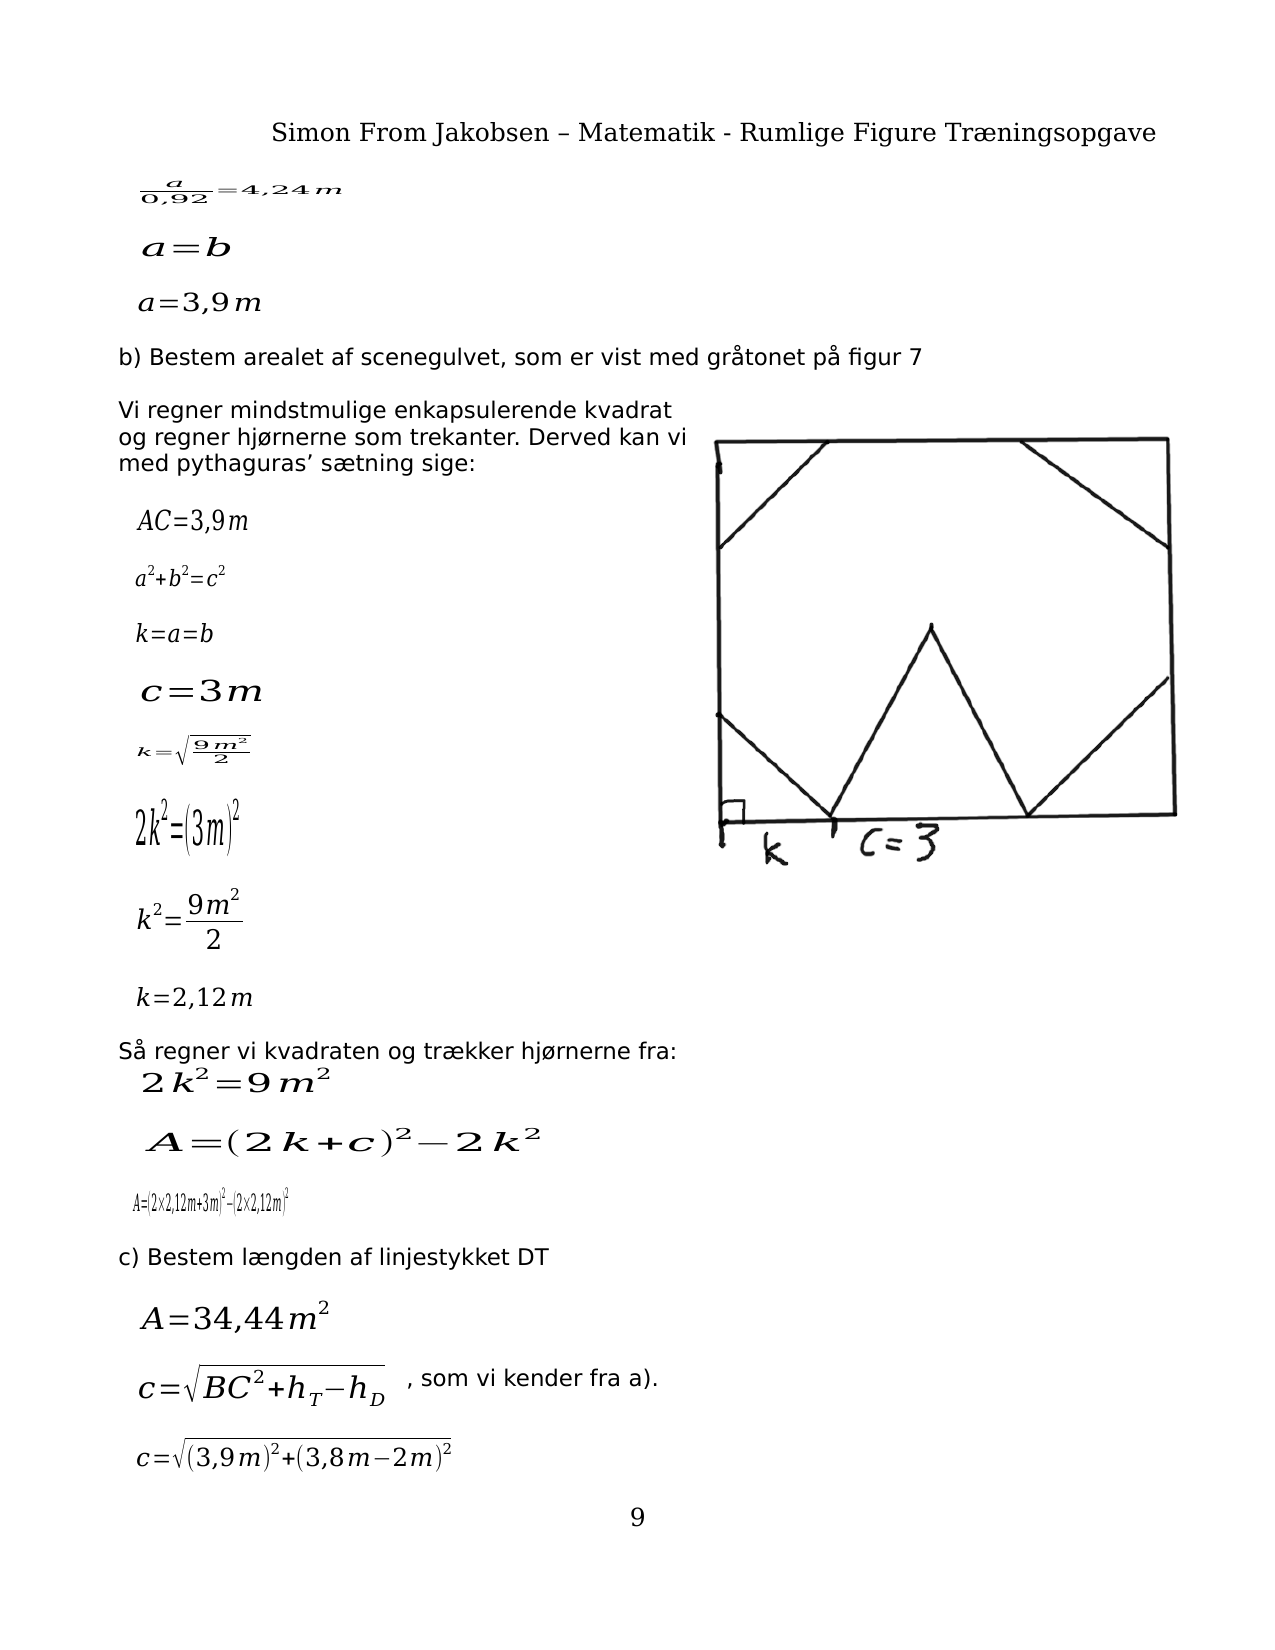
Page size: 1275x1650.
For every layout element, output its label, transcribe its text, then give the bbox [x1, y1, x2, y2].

list Vi regner mindstmulige enkapsulerende kvadrat og regner hjørnerne som trekanter. Derved kan vi med pythaguras’ sætning sige: [118, 397, 1157, 477]
list , som vi kender fra a). [118, 1363, 1157, 1410]
list c) Bestem længden af linjestykket DT [118, 1244, 1157, 1271]
list b) Bestem arealet af scenegulvet, som er vist med gråtonet på figur 7 [118, 344, 1157, 371]
list Så regner vi kvadraten og trækker hjørnerne fra: [118, 1038, 1157, 1065]
picture [691, 423, 1188, 894]
